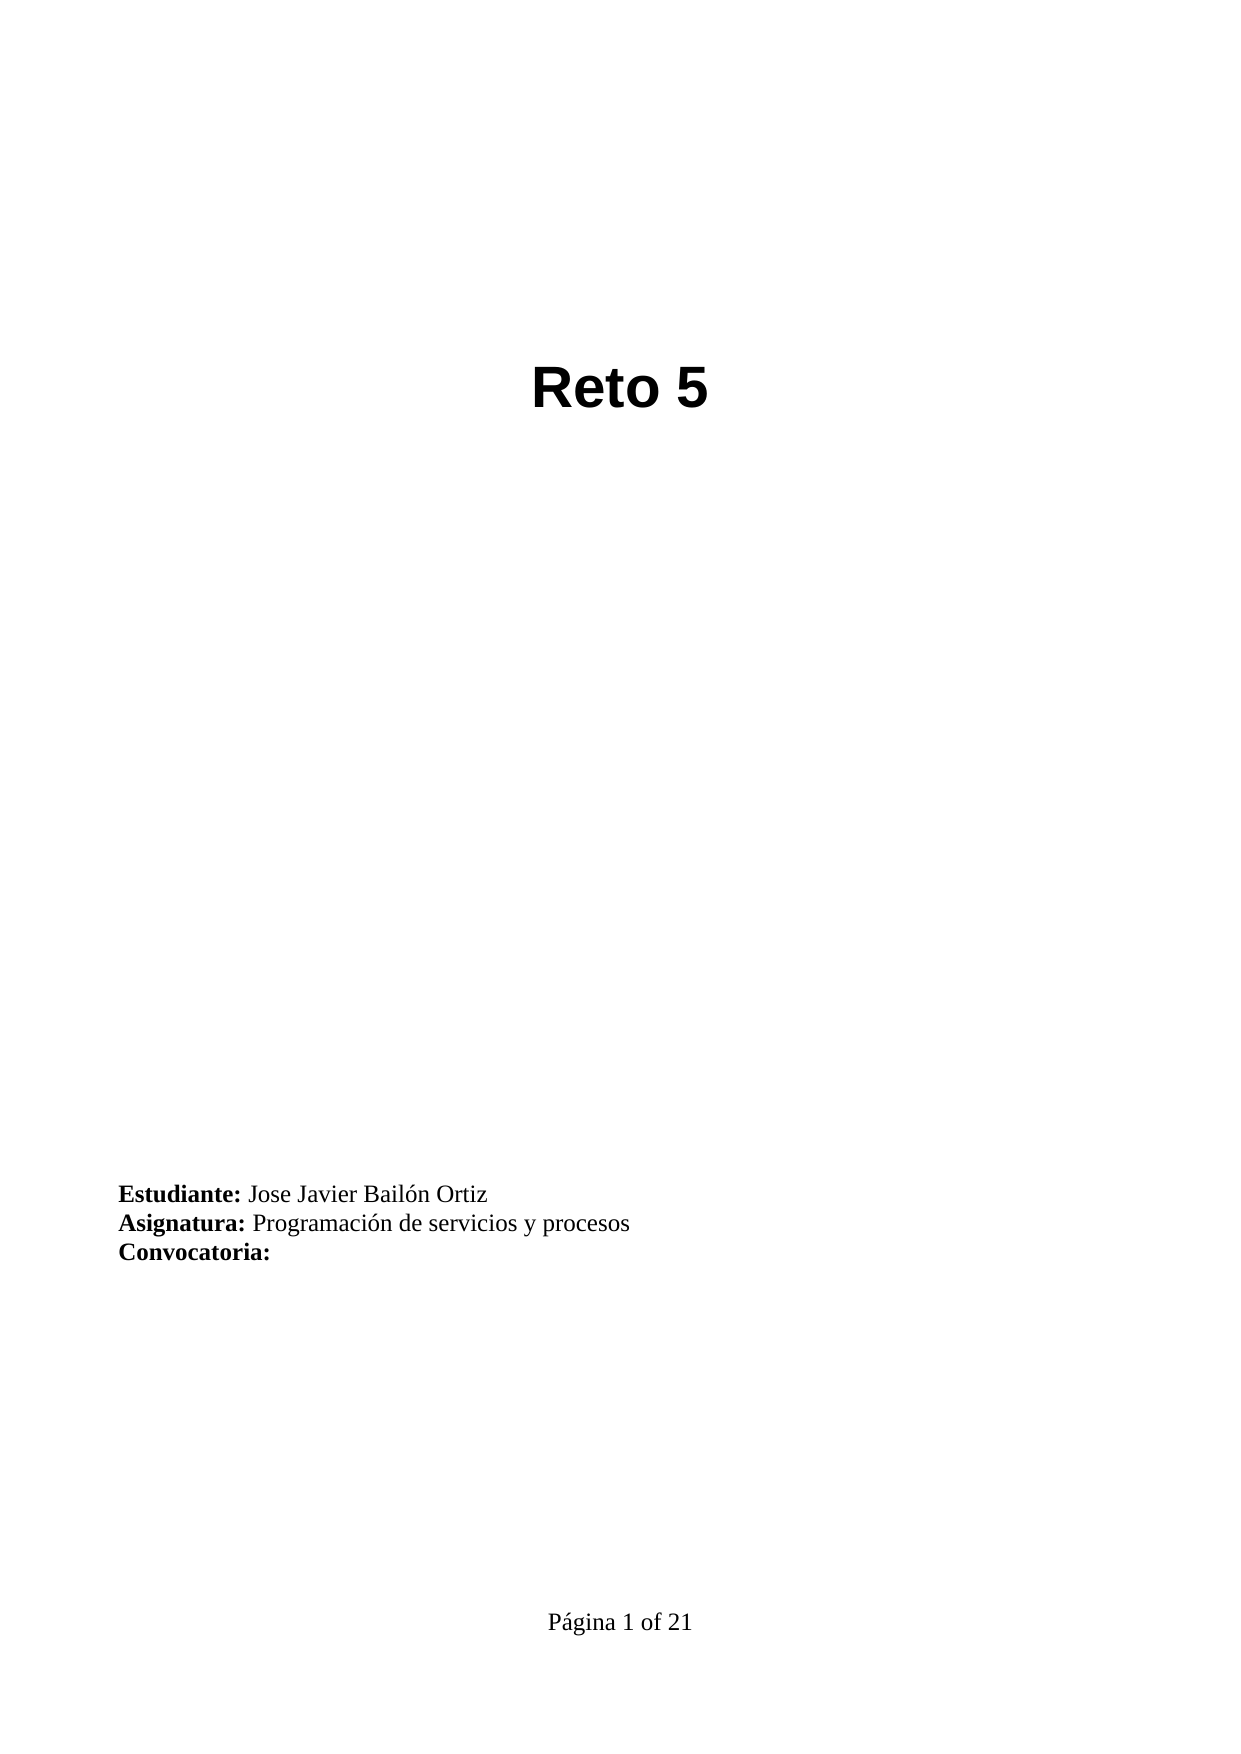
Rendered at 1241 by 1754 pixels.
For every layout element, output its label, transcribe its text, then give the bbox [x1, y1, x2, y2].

text Convocatoria: [118, 1237, 1122, 1266]
text Asignatura: Programación de servicios y procesos [118, 1208, 1122, 1237]
text Estudiante: Jose Javier Bailón Ortiz [118, 1179, 1122, 1208]
title Reto 5 [118, 352, 1122, 419]
